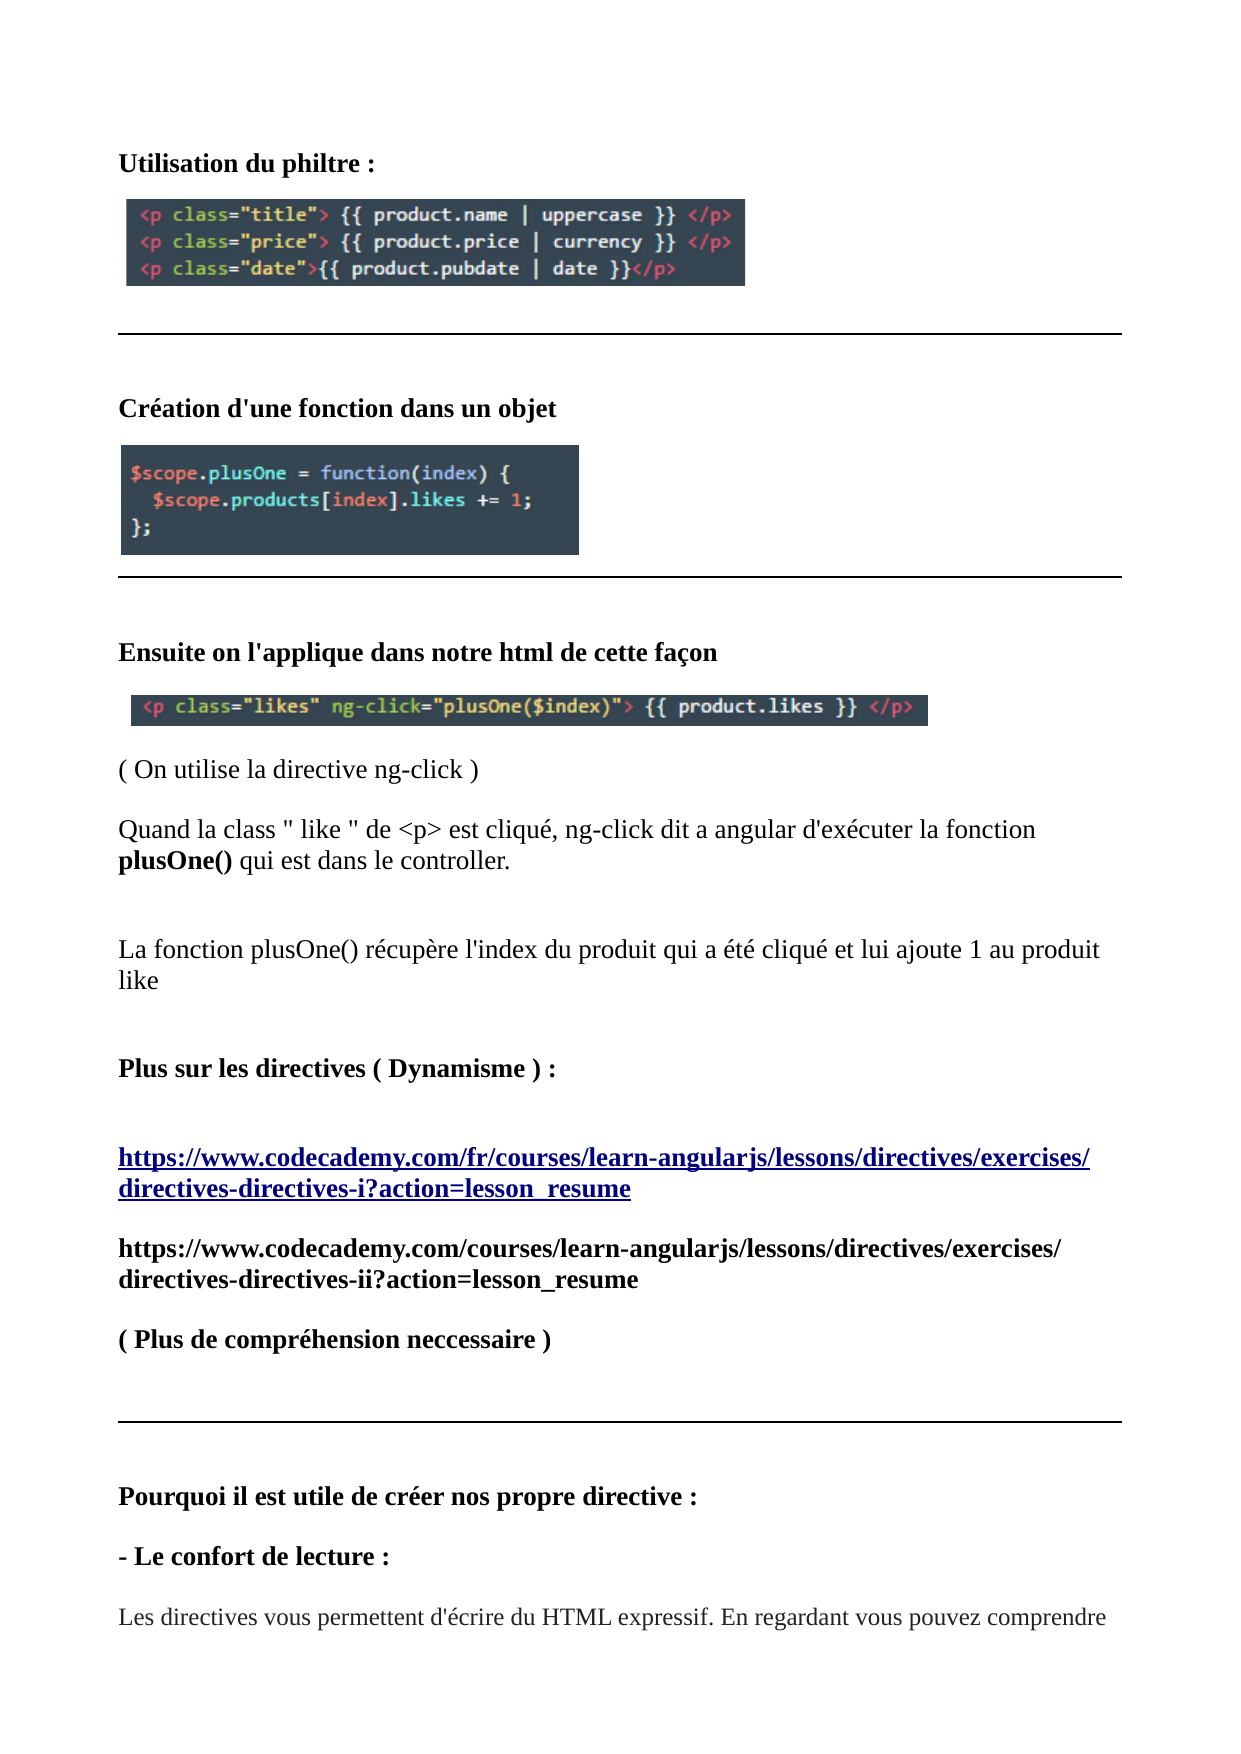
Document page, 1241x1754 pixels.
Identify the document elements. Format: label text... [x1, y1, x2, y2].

text Les directives vous permettent d'écrire du HTML expressif. En regardant vous pouvez comprendre [118, 1571, 1122, 1631]
text - Le confort de lecture : [118, 1540, 1122, 1571]
picture [121, 445, 579, 555]
text Quand la class " like " de <p> est cliqué, ng-click dit a angular d'exécuter la fonction plusOne() qui est dans le controller. [118, 813, 1122, 875]
text La fonction plusOne() récupère l'index du produit qui a été cliqué et lui ajoute 1 au produit like [118, 933, 1122, 995]
text Utilisation du philtre : [118, 147, 1122, 178]
text Plus sur les directives ( Dynamisme ) : [118, 1053, 1122, 1084]
text Pourquoi il est utile de créer nos propre directive : [118, 1480, 1122, 1511]
text ( Plus de compréhension neccessaire ) [118, 1323, 1122, 1354]
text https://www.codecademy.com/courses/learn-angularjs/lessons/directives/exercises/directives-directives-ii?action=lesson_resume [118, 1232, 1122, 1294]
text Ensuite on l'applique dans notre html de cette façon [118, 636, 1122, 667]
text https://www.codecademy.com/fr/courses/learn-angularjs/lessons/directives/exercises/directives-directives-i?action=lesson_resume [118, 1141, 1122, 1203]
text Création d'une fonction dans un objet [118, 392, 1122, 424]
text ( On utilise la directive ng-click ) [118, 753, 1122, 784]
picture [131, 695, 928, 726]
picture [126, 199, 745, 286]
